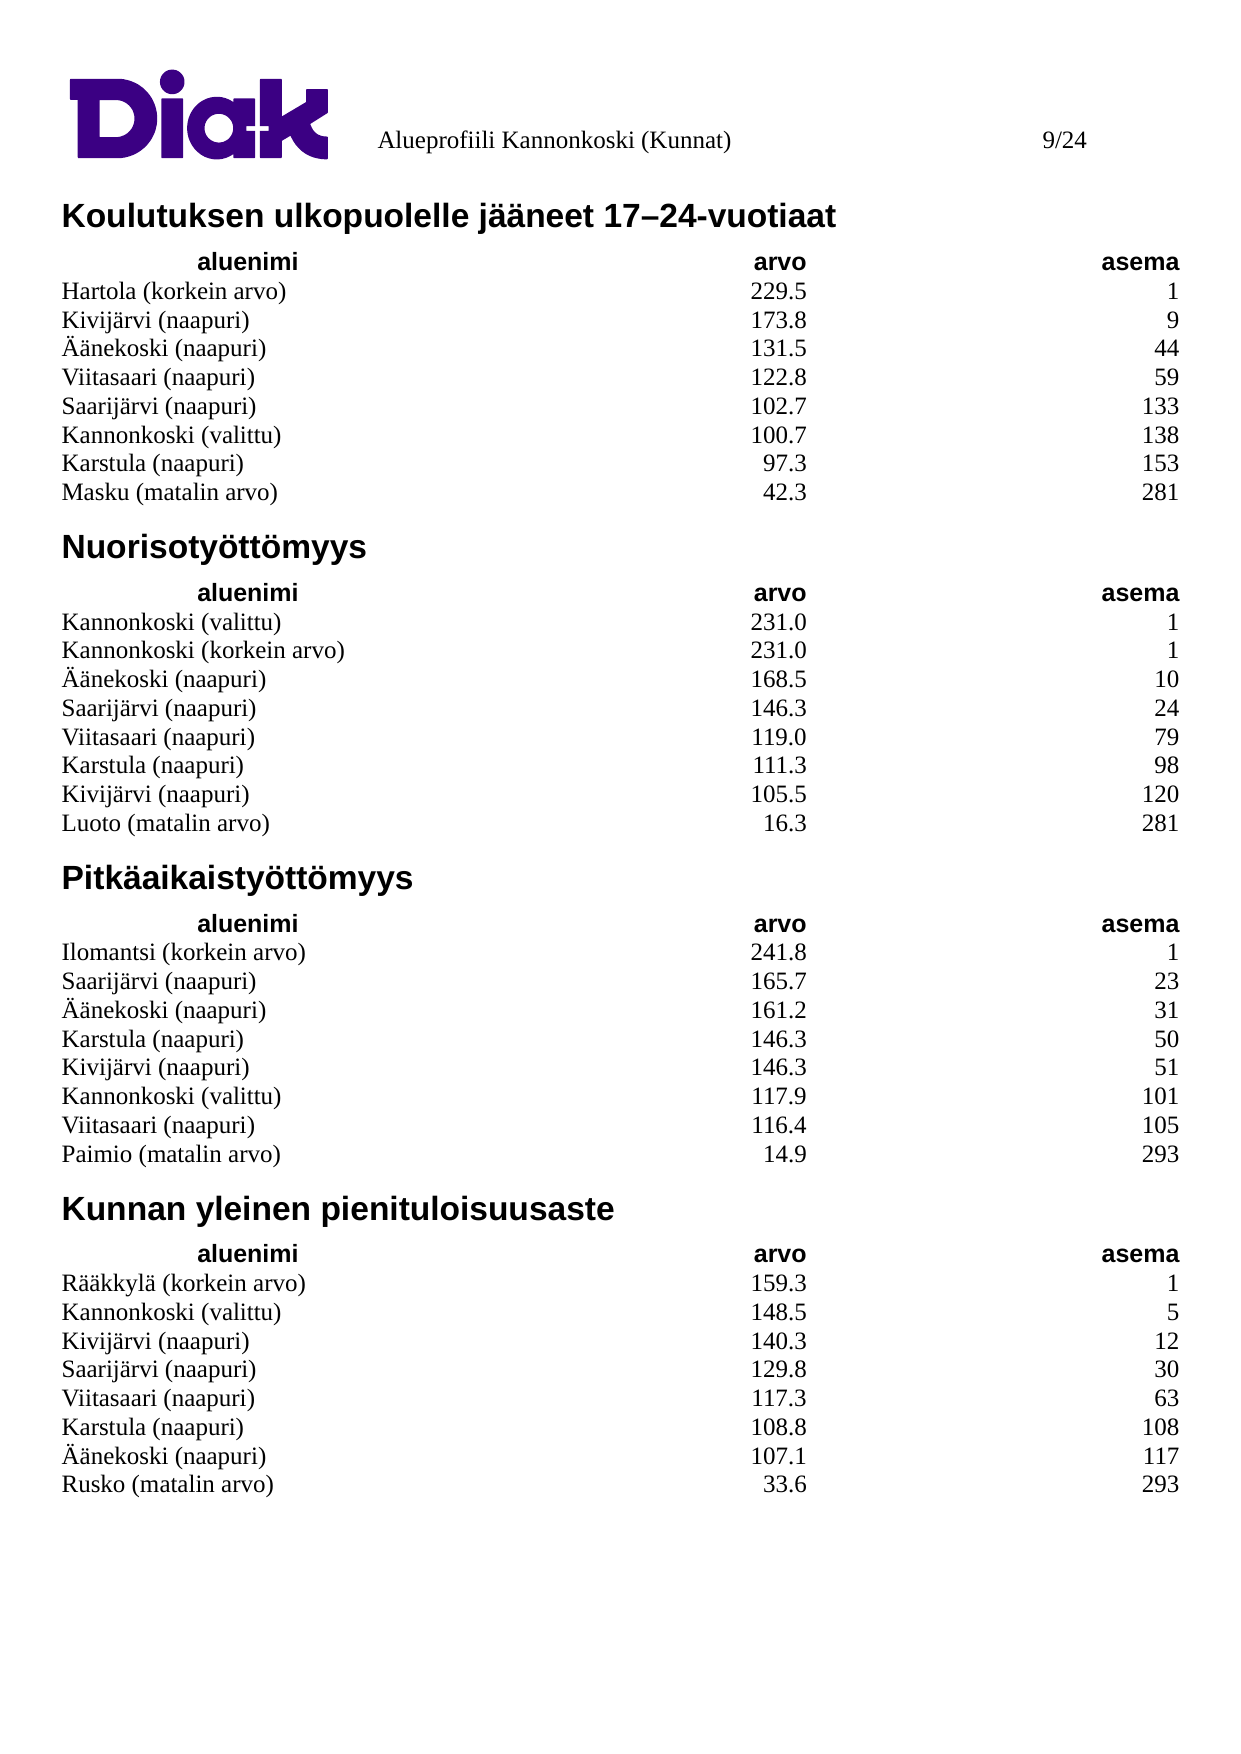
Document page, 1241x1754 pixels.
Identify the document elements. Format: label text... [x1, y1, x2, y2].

table_cell 146.3 [434, 1024, 806, 1052]
table_cell Karstula (naapuri) [61, 449, 434, 477]
table_cell 117.3 [434, 1383, 806, 1412]
table_cell 107.1 [434, 1441, 806, 1469]
table_cell Kivijärvi (naapuri) [61, 1053, 434, 1081]
table_header arvo [434, 909, 806, 937]
table_cell 1 [806, 636, 1179, 664]
table_header asema [806, 247, 1179, 276]
table_cell Luoto (matalin arvo) [61, 808, 434, 837]
table_cell 129.8 [434, 1355, 806, 1383]
table_cell Saarijärvi (naapuri) [61, 1355, 434, 1383]
table_header arvo [434, 578, 806, 607]
table_cell 101 [806, 1081, 1179, 1110]
subtitle Koulutuksen ulkopuolelle jääneet 17–24-vuotiaat [61, 196, 1179, 235]
table_cell 1 [806, 938, 1179, 966]
table_cell 24 [806, 693, 1179, 722]
table_cell Äänekoski (naapuri) [61, 664, 434, 693]
table_cell 231.0 [434, 636, 806, 664]
table_cell 168.5 [434, 664, 806, 693]
table_cell Rääkkylä (korkein arvo) [61, 1268, 434, 1297]
table_cell Kivijärvi (naapuri) [61, 305, 434, 333]
table_cell 108.8 [434, 1412, 806, 1441]
table_cell 153 [806, 449, 1179, 477]
table_cell Kannonkoski (valittu) [61, 1297, 434, 1326]
subtitle Pitkäaikaistyöttömyys [61, 858, 1179, 896]
table_cell 30 [806, 1355, 1179, 1383]
table_cell 100.7 [434, 420, 806, 448]
table_cell 146.3 [434, 693, 806, 722]
table_cell Karstula (naapuri) [61, 1412, 434, 1441]
table_cell 173.8 [434, 305, 806, 333]
table_cell Ilomantsi (korkein arvo) [61, 938, 434, 966]
table_cell Viitasaari (naapuri) [61, 722, 434, 751]
table_cell 241.8 [434, 938, 806, 966]
table_cell 31 [806, 995, 1179, 1024]
table_cell 293 [806, 1470, 1179, 1498]
table_cell Kivijärvi (naapuri) [61, 779, 434, 808]
table_cell Viitasaari (naapuri) [61, 1110, 434, 1139]
table_cell Saarijärvi (naapuri) [61, 966, 434, 995]
table_cell 105 [806, 1110, 1179, 1139]
table_cell 97.3 [434, 449, 806, 477]
table_header arvo [434, 1240, 806, 1268]
table_cell 79 [806, 722, 1179, 751]
table_cell Saarijärvi (naapuri) [61, 391, 434, 420]
table_cell 165.7 [434, 966, 806, 995]
table_cell 117.9 [434, 1081, 806, 1110]
table_cell 42.3 [434, 477, 806, 506]
table_cell 14.9 [434, 1139, 806, 1167]
table_cell 281 [806, 808, 1179, 837]
table_cell 10 [806, 664, 1179, 693]
table_cell 231.0 [434, 607, 806, 636]
table_cell 1 [806, 276, 1179, 305]
subtitle Kunnan yleinen pienituloisuusaste [61, 1188, 1179, 1227]
table_header aluenimi [61, 1240, 434, 1268]
table_cell Kannonkoski (valittu) [61, 420, 434, 448]
table_cell Rusko (matalin arvo) [61, 1470, 434, 1498]
table_header asema [806, 909, 1179, 937]
table_cell 119.0 [434, 722, 806, 751]
table_header arvo [434, 247, 806, 276]
table_cell Äänekoski (naapuri) [61, 995, 434, 1024]
table_header aluenimi [61, 247, 434, 276]
table_cell 5 [806, 1297, 1179, 1326]
table_cell Saarijärvi (naapuri) [61, 693, 434, 722]
table_cell Paimio (matalin arvo) [61, 1139, 434, 1167]
table_cell Karstula (naapuri) [61, 751, 434, 779]
table_cell 111.3 [434, 751, 806, 779]
table_cell 159.3 [434, 1268, 806, 1297]
table_header aluenimi [61, 909, 434, 937]
table_cell 23 [806, 966, 1179, 995]
table_header asema [806, 578, 1179, 607]
table_cell 44 [806, 334, 1179, 362]
table_cell 1 [806, 1268, 1179, 1297]
table_cell Äänekoski (naapuri) [61, 1441, 434, 1469]
table_cell Viitasaari (naapuri) [61, 1383, 434, 1412]
table_cell Viitasaari (naapuri) [61, 362, 434, 391]
table_cell 108 [806, 1412, 1179, 1441]
table_cell Karstula (naapuri) [61, 1024, 434, 1052]
table_cell 59 [806, 362, 1179, 391]
table_cell 120 [806, 779, 1179, 808]
table_cell Hartola (korkein arvo) [61, 276, 434, 305]
table_cell 229.5 [434, 276, 806, 305]
table_cell Kivijärvi (naapuri) [61, 1326, 434, 1354]
table_cell 140.3 [434, 1326, 806, 1354]
table_cell 148.5 [434, 1297, 806, 1326]
table_header aluenimi [61, 578, 434, 607]
subtitle Nuorisotyöttömyys [61, 527, 1179, 566]
table_cell 133 [806, 391, 1179, 420]
table_cell 161.2 [434, 995, 806, 1024]
table_cell 131.5 [434, 334, 806, 362]
table_cell 33.6 [434, 1470, 806, 1498]
table_cell 146.3 [434, 1053, 806, 1081]
table_cell 1 [806, 607, 1179, 636]
table_cell Kannonkoski (korkein arvo) [61, 636, 434, 664]
table_cell 12 [806, 1326, 1179, 1354]
table_cell Kannonkoski (valittu) [61, 1081, 434, 1110]
table_cell 293 [806, 1139, 1179, 1167]
table_header asema [806, 1240, 1179, 1268]
table_cell 116.4 [434, 1110, 806, 1139]
table_cell 102.7 [434, 391, 806, 420]
table_cell 9 [806, 305, 1179, 333]
table_cell Kannonkoski (valittu) [61, 607, 434, 636]
table_cell Masku (matalin arvo) [61, 477, 434, 506]
table_cell 63 [806, 1383, 1179, 1412]
table_cell 117 [806, 1441, 1179, 1469]
table_cell 50 [806, 1024, 1179, 1052]
table_cell 122.8 [434, 362, 806, 391]
table_cell Äänekoski (naapuri) [61, 334, 434, 362]
table_cell 138 [806, 420, 1179, 448]
table_cell 51 [806, 1053, 1179, 1081]
table_cell 281 [806, 477, 1179, 506]
table_cell 105.5 [434, 779, 806, 808]
table_cell 98 [806, 751, 1179, 779]
table_cell 16.3 [434, 808, 806, 837]
